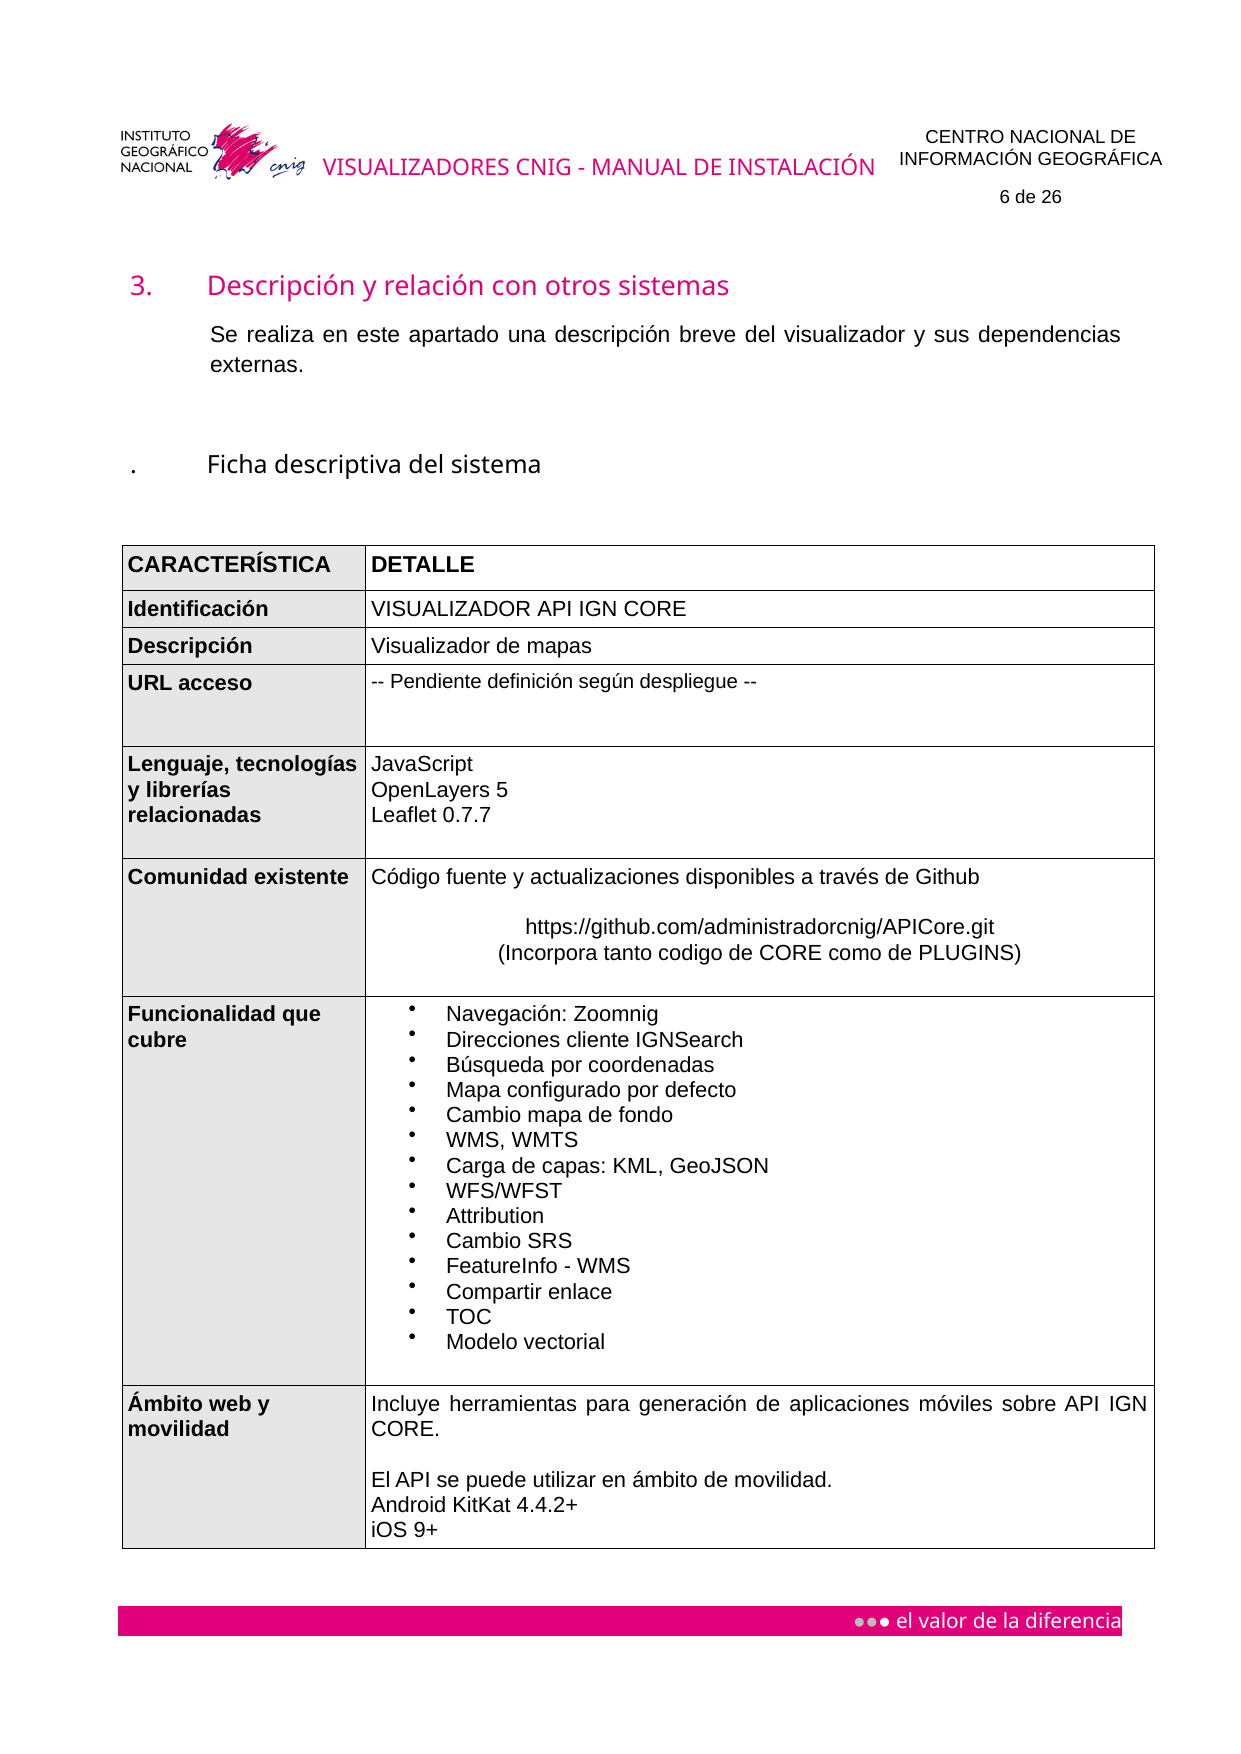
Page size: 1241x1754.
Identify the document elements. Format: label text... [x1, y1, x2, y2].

table_header DETALLE [366, 546, 1154, 590]
table_cell Ámbito web y movilidad [123, 1386, 365, 1548]
table_cell Código fuente y actualizaciones disponibles a través de Github https://github.com/administradorcnig/APICore.git (Incorpora tanto codigo de CORE como de PLUGINS) [366, 859, 1154, 996]
subtitle Ficha descriptiva del sistema [130, 447, 1122, 481]
table_cell -- Pendiente definición según despliegue -- [366, 665, 1154, 746]
table_cell Identificación [123, 591, 365, 627]
table_header CARACTERÍSTICA [123, 546, 365, 590]
subtitle Descripción y relación con otros sistemas [130, 266, 1122, 303]
table_cell Funcionalidad que cubre [123, 997, 365, 1385]
table_cell Lenguaje, tecnologías y librerías relacionadas [123, 747, 365, 858]
table_cell Descripción [123, 628, 365, 664]
table_cell VISUALIZADOR API IGN CORE [366, 591, 1154, 627]
table_cell Comunidad existente [123, 859, 365, 996]
table_cell JavaScript OpenLayers 5 Leaflet 0.7.7 [366, 747, 1154, 858]
picture [118, 118, 307, 183]
table_cell Navegación: Zoomnig Direcciones cliente IGNSearch Búsqueda por coordenadas Mapa configurado por defecto Cambio mapa de fondo WMS, WMTS Carga de capas: KML, GeoJSON WFS/WFST Attribution Cambio SRS FeatureInfo - WMS Compartir enlace TOC Modelo vectorial [366, 997, 1154, 1385]
table_cell Visualizador de mapas [366, 628, 1154, 664]
table_cell Incluye herramientas para generación de aplicaciones móviles sobre API IGN CORE. El API se puede utilizar en ámbito de movilidad. Android KitKat 4.4.2+ iOS 9+ [366, 1386, 1154, 1548]
text Se realiza en este apartado una descripción breve del visualizador y sus dependencias externas. [210, 321, 1122, 377]
table_cell URL acceso [123, 665, 365, 746]
